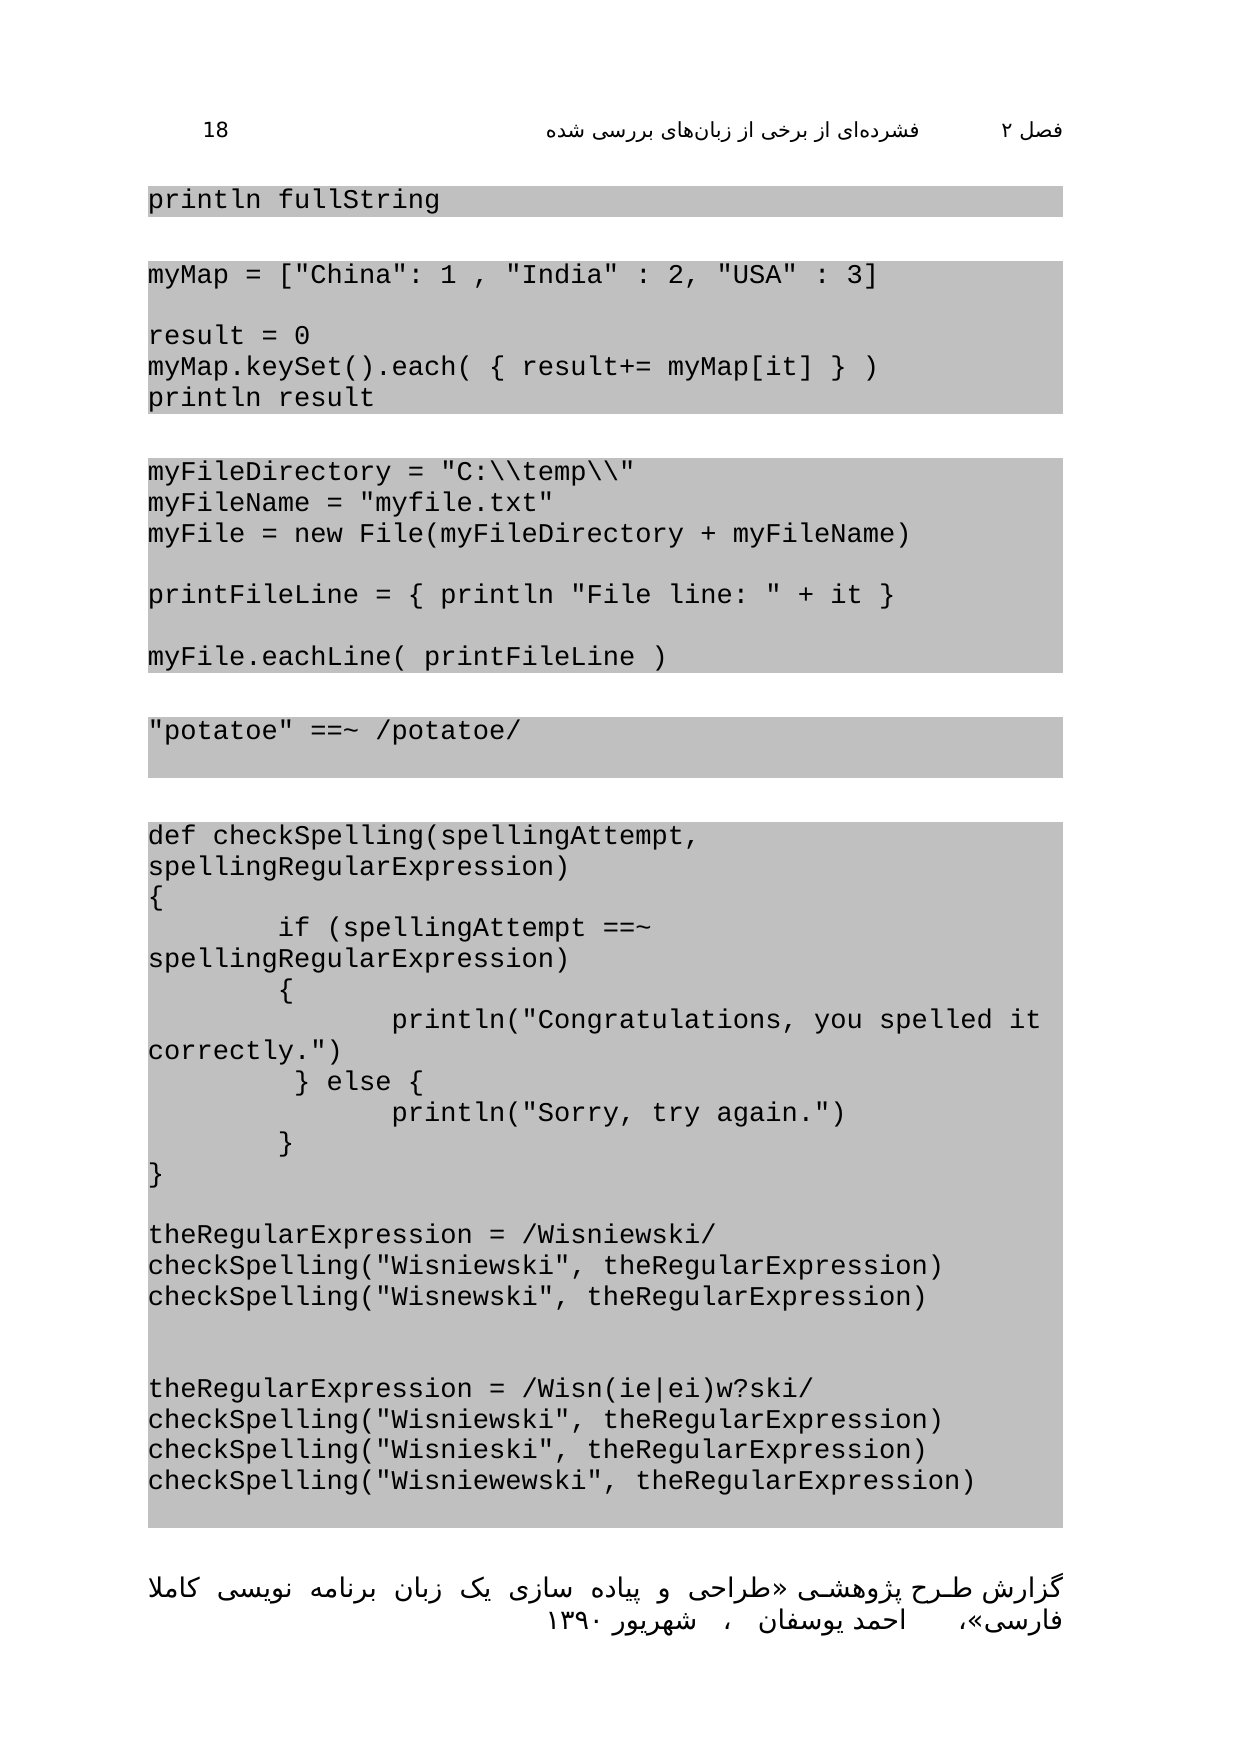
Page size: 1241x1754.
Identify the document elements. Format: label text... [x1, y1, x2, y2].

text def checkSpelling(spellingAttempt, spellingRegularExpression) [148, 822, 1063, 883]
text checkSpelling("Wisnieski", theRegularExpression) [148, 1436, 1063, 1467]
text myFileName = "myfile.txt" [148, 489, 1063, 519]
text println("Sorry, try again.") [148, 1098, 1063, 1129]
text myFile.eachLine( printFileLine ) [148, 642, 1063, 673]
text theRegularExpression = /Wisn(ie|ei)w?ski/ [148, 1375, 1063, 1406]
text if (spellingAttempt ==~ spellingRegularExpression) [148, 914, 1063, 975]
text checkSpelling("Wisniewski", theRegularExpression) [148, 1406, 1063, 1436]
text "potatoe" ==~ /potatoe/ [148, 717, 1063, 747]
text println fullString [148, 186, 1063, 217]
text } [148, 1129, 1063, 1160]
text checkSpelling("Wisnewski", theRegularExpression) [148, 1283, 1063, 1313]
text myFileDirectory = "C:\\temp\\" [148, 458, 1063, 489]
text } [148, 1160, 1063, 1191]
text { [148, 975, 1063, 1006]
text myMap = ["China": 1 , "India" : 2, "USA" : 3] [148, 261, 1063, 291]
text result = 0 [148, 322, 1063, 353]
text println result [148, 383, 1063, 414]
text myFile = new File(myFileDirectory + myFileName) [148, 519, 1063, 550]
text println("Congratulations, you spelled it correctly.") [148, 1006, 1063, 1068]
text checkSpelling("Wisniewewski", theRegularExpression) [148, 1467, 1063, 1498]
text { [148, 883, 1063, 914]
text myMap.keySet().each( { result+= myMap[it] } ) [148, 353, 1063, 383]
text printFileLine = { println "File line: " + it } [148, 581, 1063, 612]
text } else { [148, 1068, 1063, 1098]
text checkSpelling("Wisniewski", theRegularExpression) [148, 1252, 1063, 1283]
text theRegularExpression = /Wisniewski/ [148, 1221, 1063, 1252]
